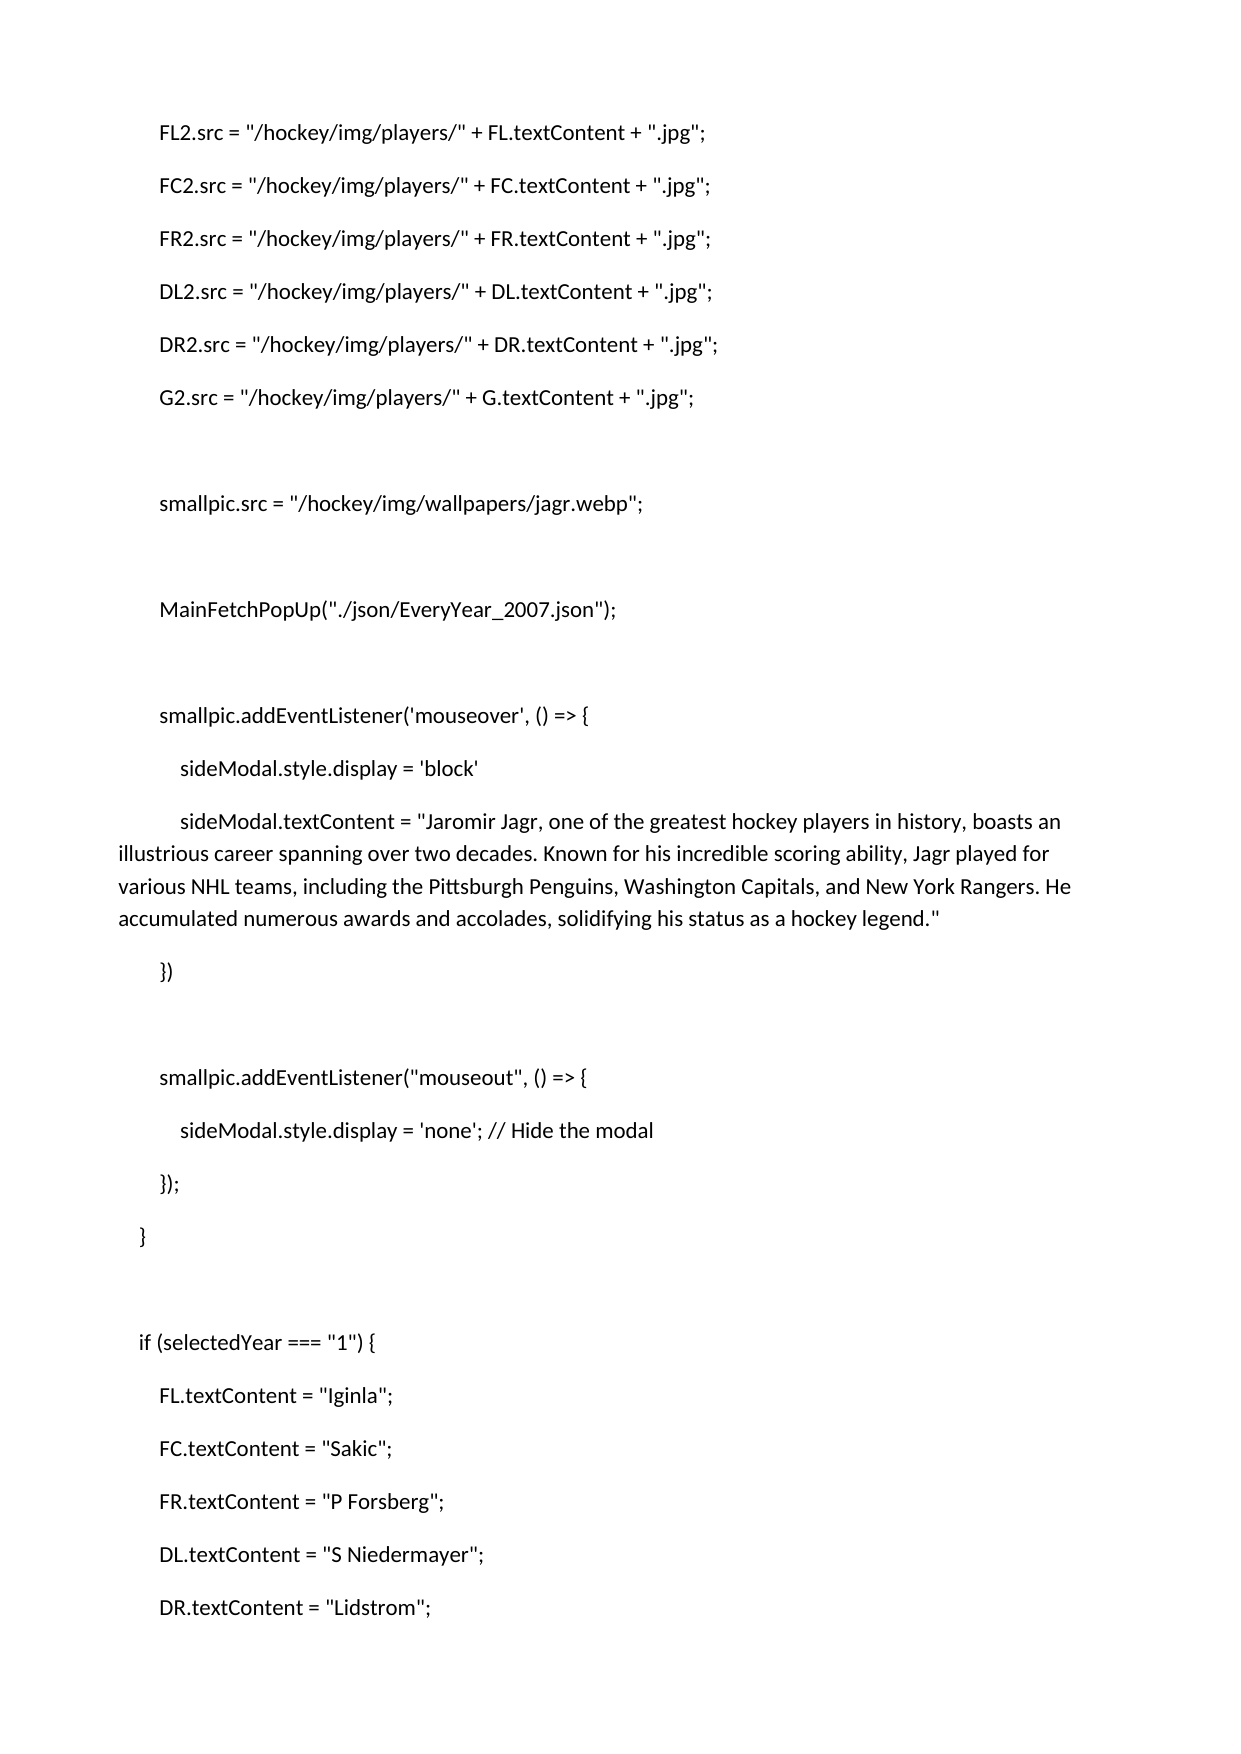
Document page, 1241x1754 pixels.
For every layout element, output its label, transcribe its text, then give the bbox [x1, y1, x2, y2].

text sideModal.style.display = 'block' [118, 754, 1122, 782]
text G2.src = "/hockey/img/players/" + G.textContent + ".jpg"; [118, 383, 1122, 411]
text FC2.src = "/hockey/img/players/" + FC.textContent + ".jpg"; [118, 171, 1122, 199]
text FC.textContent = "Sakic"; [118, 1434, 1122, 1462]
text if (selectedYear === "1") { [118, 1328, 1122, 1356]
text FL2.src = "/hockey/img/players/" + FL.textContent + ".jpg"; [118, 118, 1122, 146]
text smallpic.src = "/hockey/img/wallpapers/jagr.webp"; [118, 489, 1122, 517]
text }) [118, 957, 1122, 985]
text DL2.src = "/hockey/img/players/" + DL.textContent + ".jpg"; [118, 277, 1122, 305]
text smallpic.addEventListener("mouseout", () => { [118, 1063, 1122, 1091]
text sideModal.style.display = 'none'; // Hide the modal [118, 1116, 1122, 1144]
text }); [118, 1169, 1122, 1197]
text DR2.src = "/hockey/img/players/" + DR.textContent + ".jpg"; [118, 330, 1122, 358]
text DR.textContent = "Lidstrom"; [118, 1593, 1122, 1621]
text smallpic.addEventListener('mouseover', () => { [118, 701, 1122, 729]
text MainFetchPopUp("./json/EveryYear_2007.json"); [118, 595, 1122, 623]
text FR2.src = "/hockey/img/players/" + FR.textContent + ".jpg"; [118, 224, 1122, 252]
text FL.textContent = "Iginla"; [118, 1381, 1122, 1409]
text FR.textContent = "P Forsberg"; [118, 1487, 1122, 1515]
text } [118, 1222, 1122, 1250]
text sideModal.textContent = "Jaromir Jagr, one of the greatest hockey players in history, boasts an illustrious career spanning over two decades. Known for his incredible scoring ability, Jagr played for various NHL teams, including the Pittsburgh Penguins, Washington Capitals, and New York Rangers. He accumulated numerous awards and accolades, solidifying his status as a hockey legend." [118, 807, 1122, 932]
text DL.textContent = "S Niedermayer"; [118, 1540, 1122, 1568]
